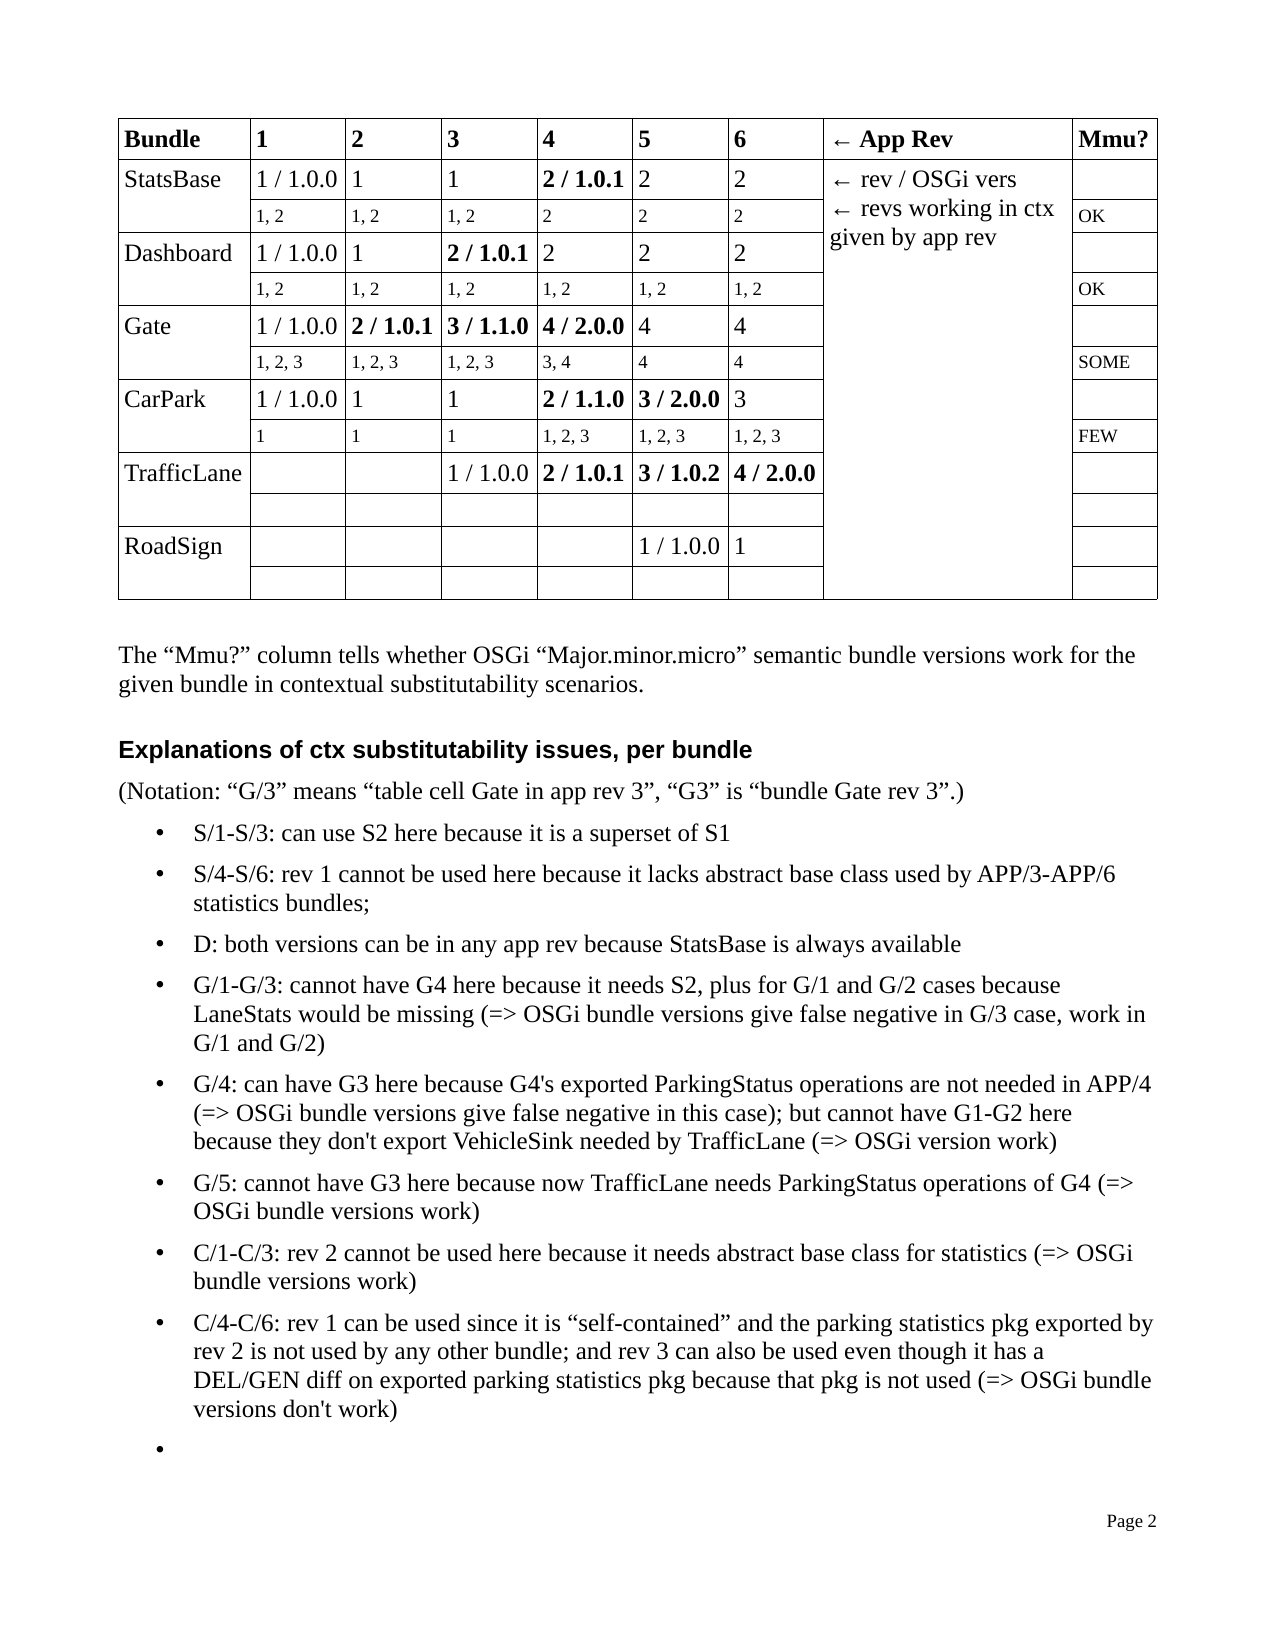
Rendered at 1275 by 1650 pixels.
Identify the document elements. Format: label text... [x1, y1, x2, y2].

table_cell 4 [633, 347, 728, 379]
table_cell [1073, 453, 1157, 492]
table_cell [1073, 160, 1157, 199]
table_cell 1 / 1.0.0 [251, 380, 345, 419]
table_cell OK [1073, 273, 1157, 305]
table_cell 1, 2, 3 [442, 347, 537, 379]
table_cell 3, 4 [538, 347, 632, 379]
table_cell 1 [251, 420, 345, 452]
table_cell 1 / 1.0.0 [251, 233, 345, 272]
table_cell 2 / 1.1.0 [538, 380, 632, 419]
table_cell 1, 2, 3 [251, 347, 345, 379]
table_cell [251, 527, 345, 566]
table_cell 1, 2 [346, 273, 441, 305]
table_cell 1 [346, 420, 441, 452]
table_cell CarPark [119, 380, 250, 452]
table_cell TrafficLane [119, 453, 250, 526]
table_cell 4 [729, 347, 823, 379]
table_cell 1, 2 [633, 273, 728, 305]
table_cell 1, 2 [251, 200, 345, 232]
table_cell 3 / 2.0.0 [633, 380, 728, 419]
list S/4-S/6: rev 1 cannot be used here because it lacks abstract base class used by APP/3-APP/6 statistics bundles; [156, 859, 1157, 916]
table_cell 1 [346, 160, 441, 199]
table_cell 1 / 1.0.0 [633, 527, 728, 566]
table_cell [538, 494, 632, 526]
table_cell 2 [633, 160, 728, 199]
table_cell [442, 567, 537, 599]
table_cell [538, 567, 632, 599]
table_cell 2 / 1.0.1 [538, 453, 632, 492]
list S/1-S/3: can use S2 here because it is a superset of S1 [156, 818, 1157, 846]
table_cell [251, 567, 345, 599]
table_header 5 [633, 119, 728, 158]
table_cell 1, 2, 3 [538, 420, 632, 452]
table_cell Dashboard [119, 233, 250, 305]
table_header Bundle [119, 119, 250, 158]
table_cell 1 [442, 380, 537, 419]
table_cell 2 [538, 200, 632, 232]
table_cell 1 / 1.0.0 [251, 160, 345, 199]
table_cell 3 [729, 380, 823, 419]
list G/4: can have G3 here because G4's exported ParkingStatus operations are not needed in APP/4 (=> OSGi bundle versions give false negative in this case); but cannot have G1-G2 here because they don't export VehicleSink needed by TrafficLane (=> OSGi version work) [156, 1069, 1157, 1155]
table_cell 2 [729, 160, 823, 199]
table_cell [633, 567, 728, 599]
table_header 3 [442, 119, 537, 158]
table_header 1 [251, 119, 345, 158]
list D: both versions can be in any app rev because StatsBase is always available [156, 929, 1157, 958]
table_cell [1073, 494, 1157, 526]
table_cell StatsBase [119, 160, 250, 232]
table_header Mmu? [1073, 119, 1157, 158]
table_cell [1073, 527, 1157, 566]
table_cell [1073, 233, 1157, 272]
table_cell [729, 494, 823, 526]
table_cell 2 [729, 233, 823, 272]
table_cell 2 [633, 200, 728, 232]
table_cell [346, 567, 441, 599]
list C/1-C/3: rev 2 cannot be used here because it needs abstract base class for statistics (=> OSGi bundle versions work) [156, 1238, 1157, 1295]
table_cell [251, 494, 345, 526]
table_cell 1, 2 [442, 200, 537, 232]
table_cell [538, 527, 632, 566]
table_cell [1073, 380, 1157, 419]
table_cell [633, 494, 728, 526]
table_cell 1, 2, 3 [633, 420, 728, 452]
table_cell 1 [346, 233, 441, 272]
table_cell ← rev / OSGi vers ← revs working in ctx given by app rev [824, 160, 1072, 599]
table_cell 2 [633, 233, 728, 272]
list C/4-C/6: rev 1 can be used since it is “self-contained” and the parking statistics pkg exported by rev 2 is not used by any other bundle; and rev 3 can also be used even though it has a DEL/GEN diff on exported parking statistics pkg because that pkg is not used (=> OSGi bundle versions don't work) [156, 1308, 1157, 1423]
table_header ← App Rev [824, 119, 1072, 158]
text The “Mmu?” column tells whether OSGi “Major.minor.micro” semantic bundle versions work for the given bundle in contextual substitutability scenarios. [118, 640, 1157, 698]
table_cell FEW [1073, 420, 1157, 452]
subtitle Explanations of ctx substitutability issues, per bundle [118, 735, 1157, 764]
table_cell 4 [729, 306, 823, 346]
table_cell 1, 2 [442, 273, 537, 305]
table_cell 2 / 1.0.1 [346, 306, 441, 346]
table_header 4 [538, 119, 632, 158]
table_cell Gate [119, 306, 250, 379]
table_cell [251, 453, 345, 492]
table_cell 1, 2 [538, 273, 632, 305]
table_cell [442, 527, 537, 566]
table_cell 4 / 2.0.0 [729, 453, 823, 492]
table_cell RoadSign [119, 527, 250, 599]
table_header 2 [346, 119, 441, 158]
table_cell 3 / 1.0.2 [633, 453, 728, 492]
table_cell 1 / 1.0.0 [251, 306, 345, 346]
table_cell 1 [729, 527, 823, 566]
table_cell [346, 527, 441, 566]
table_cell 1, 2, 3 [729, 420, 823, 452]
table_cell 1 / 1.0.0 [442, 453, 537, 492]
table_cell 2 [729, 200, 823, 232]
table_cell 1, 2 [346, 200, 441, 232]
list G/1-G/3: cannot have G4 here because it needs S2, plus for G/1 and G/2 cases because LaneStats would be missing (=> OSGi bundle versions give false negative in G/3 case, work in G/1 and G/2) [156, 970, 1157, 1056]
table_cell 2 [538, 233, 632, 272]
table_cell [1073, 567, 1157, 599]
table_cell [1073, 306, 1157, 346]
table_cell 1, 2, 3 [346, 347, 441, 379]
table_cell [442, 494, 537, 526]
table_cell 1 [442, 160, 537, 199]
table_cell [729, 567, 823, 599]
list G/5: cannot have G3 here because now TrafficLane needs ParkingStatus operations of G4 (=> OSGi bundle versions work) [156, 1168, 1157, 1225]
table_cell SOME [1073, 347, 1157, 379]
table_cell 3 / 1.1.0 [442, 306, 537, 346]
table_cell 1, 2 [251, 273, 345, 305]
table_cell 4 [633, 306, 728, 346]
table_cell [346, 494, 441, 526]
table_cell 2 / 1.0.1 [442, 233, 537, 272]
table_header 6 [729, 119, 823, 158]
table_cell 1 [442, 420, 537, 452]
table_cell OK [1073, 200, 1157, 232]
table_cell 1 [346, 380, 441, 419]
table_cell 1, 2 [729, 273, 823, 305]
table_cell 2 / 1.0.1 [538, 160, 632, 199]
table_cell [346, 453, 441, 492]
text (Notation: “G/3” means “table cell Gate in app rev 3”, “G3” is “bundle Gate rev 3”.) [118, 776, 1157, 805]
table_cell 4 / 2.0.0 [538, 306, 632, 346]
